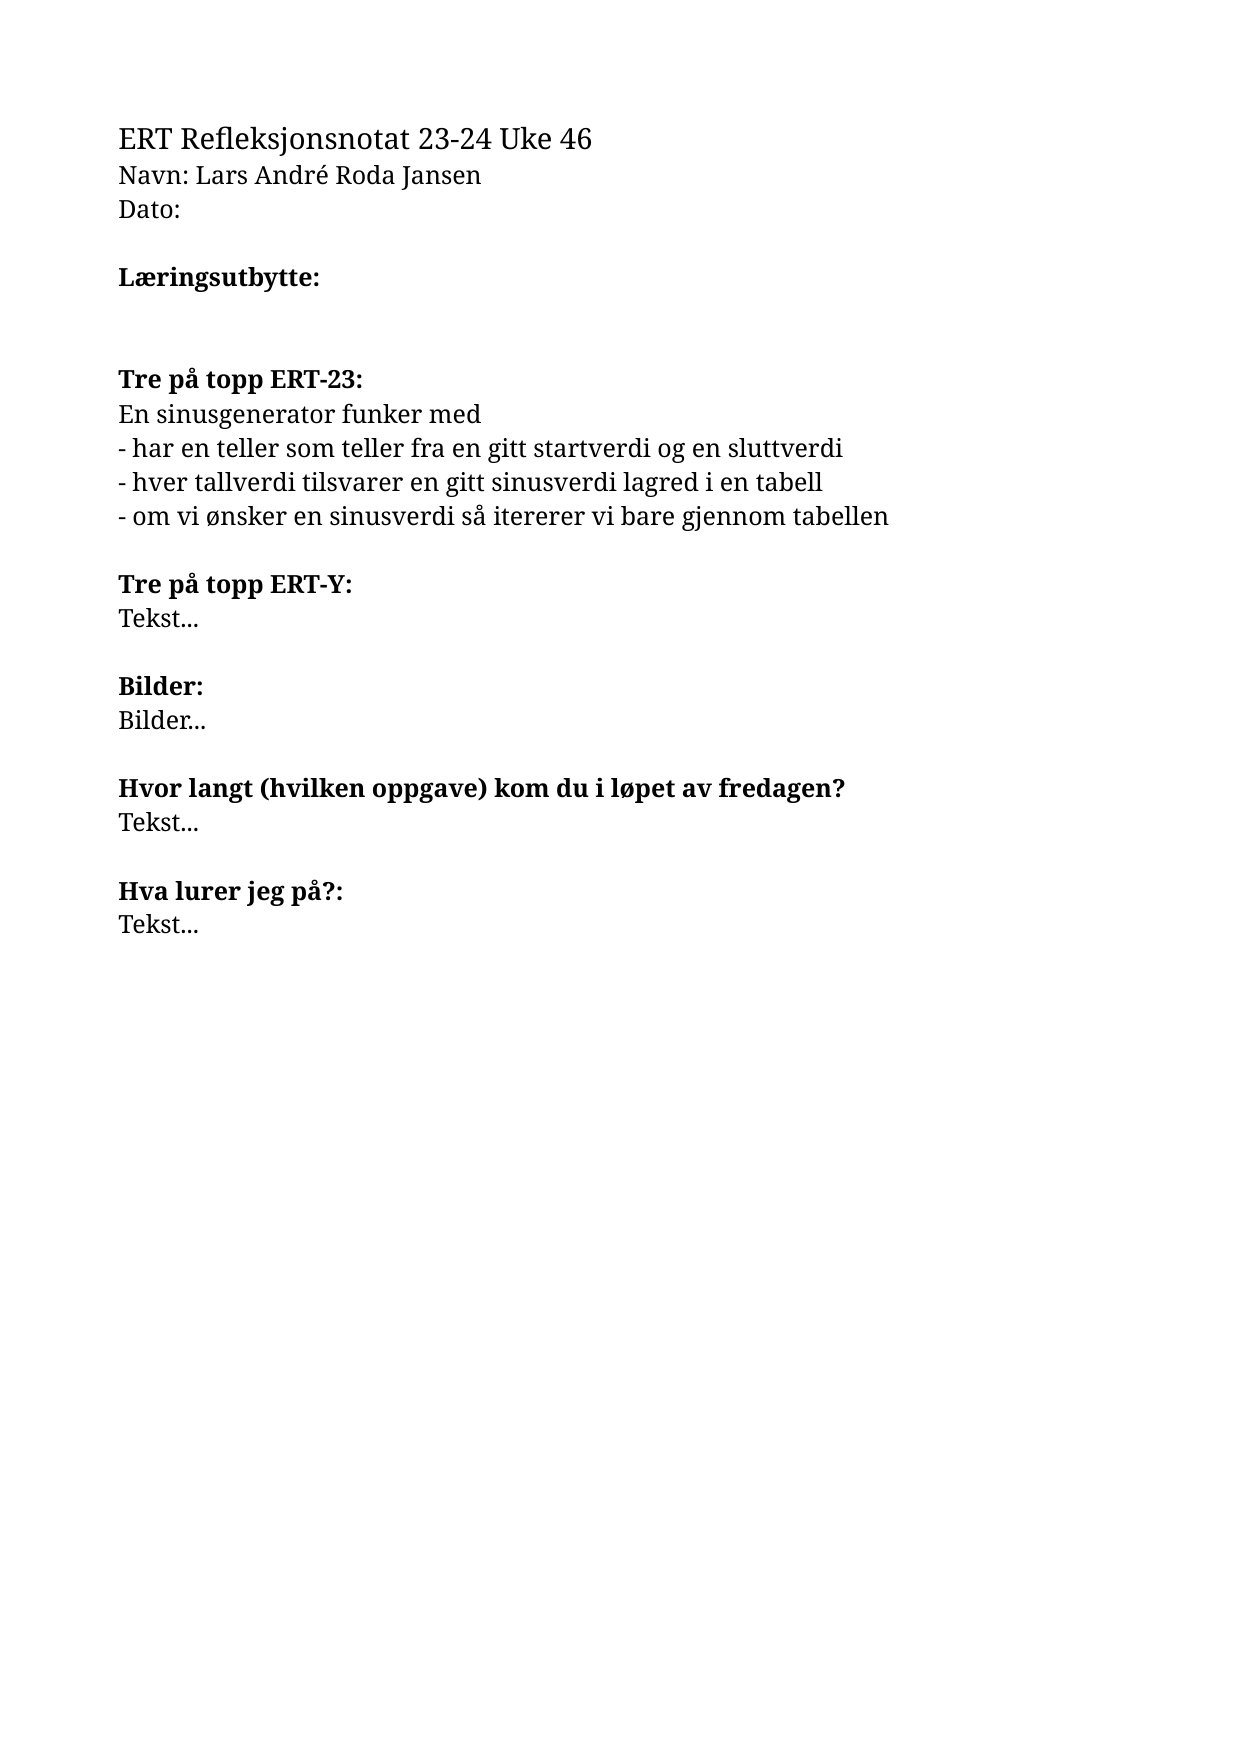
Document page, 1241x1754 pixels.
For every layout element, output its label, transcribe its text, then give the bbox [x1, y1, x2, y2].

text Læringsutbytte: [118, 260, 1122, 294]
text Tekst... [118, 601, 1122, 635]
text Tre på topp ERT-23: [118, 362, 1122, 396]
text Navn: Lars André Roda Jansen [118, 158, 1122, 192]
text - om vi ønsker en sinusverdi så itererer vi bare gjennom tabellen [118, 498, 1122, 532]
text Tekst... [118, 805, 1122, 839]
text Hva lurer jeg på?: [118, 873, 1122, 907]
text Tekst... [118, 907, 1122, 941]
text Dato: [118, 192, 1122, 226]
text Bilder... [118, 703, 1122, 737]
text - har en teller som teller fra en gitt startverdi og en sluttverdi [118, 430, 1122, 464]
text Hvor langt (hvilken oppgave) kom du i løpet av fredagen? [118, 771, 1122, 805]
text - hver tallverdi tilsvarer en gitt sinusverdi lagred i en tabell [118, 464, 1122, 498]
text Tre på topp ERT-Y: [118, 567, 1122, 601]
text Bilder: [118, 669, 1122, 703]
text En sinusgenerator funker med [118, 396, 1122, 430]
text ERT Refleksjonsnotat 23-24 Uke 46 [118, 118, 1122, 158]
